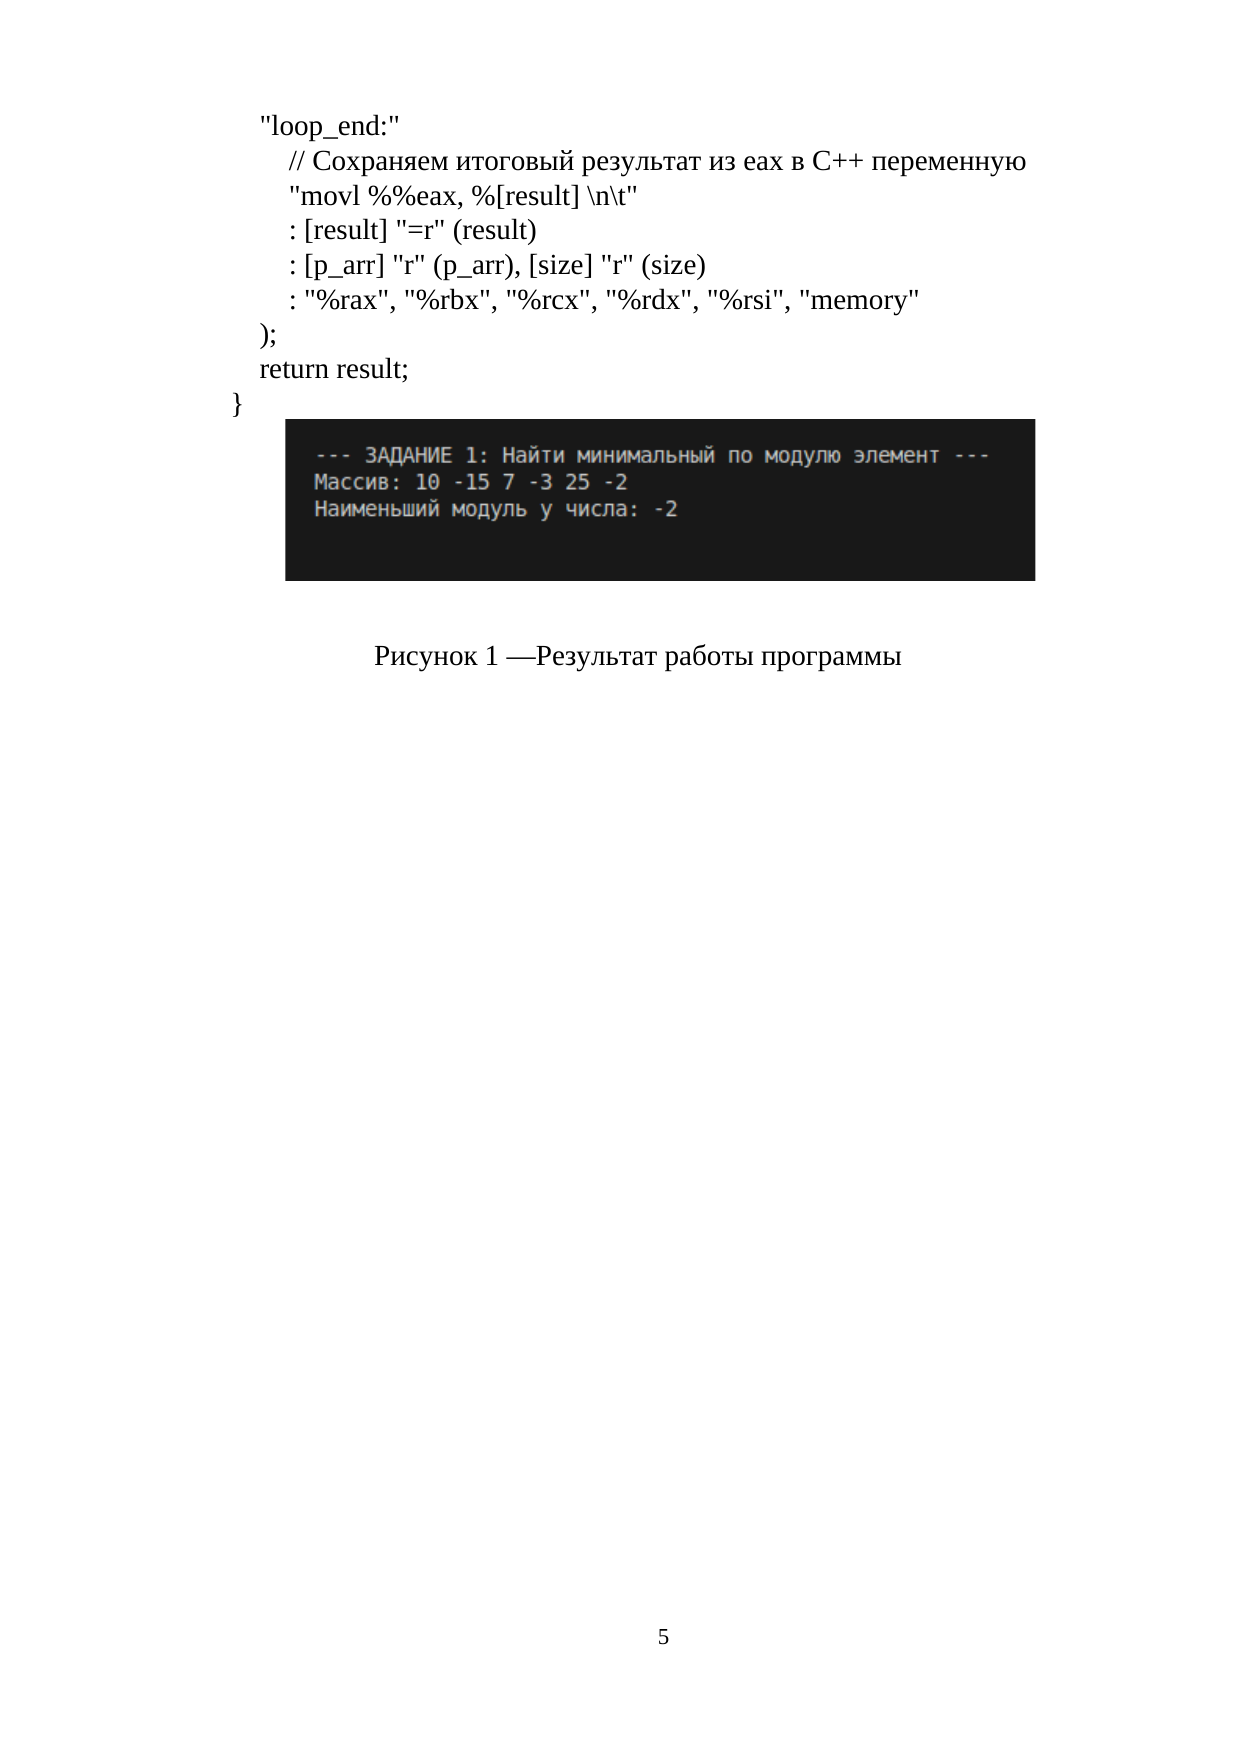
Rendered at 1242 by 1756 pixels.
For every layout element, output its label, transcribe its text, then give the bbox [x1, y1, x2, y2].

text } [156, 386, 1164, 419]
text return result; [156, 351, 1164, 385]
text // Сохраняем итоговый результат из eax в C++ переменную [156, 143, 1164, 177]
text : [result] "=r" (result) [156, 212, 1164, 246]
text : "%rax", "%rbx", "%rcx", "%rdx", "%rsi", "memory" [156, 282, 1164, 315]
text "movl %%eax, %[result] \n\t" [156, 178, 1164, 211]
text Рисунок 1 —Результат работы программы [156, 638, 1119, 671]
text "loop_end:" [156, 108, 1164, 142]
text : [p_arr] "r" (p_arr), [size] "r" (size) [156, 247, 1164, 281]
text ); [156, 316, 1164, 350]
picture [285, 419, 1036, 581]
